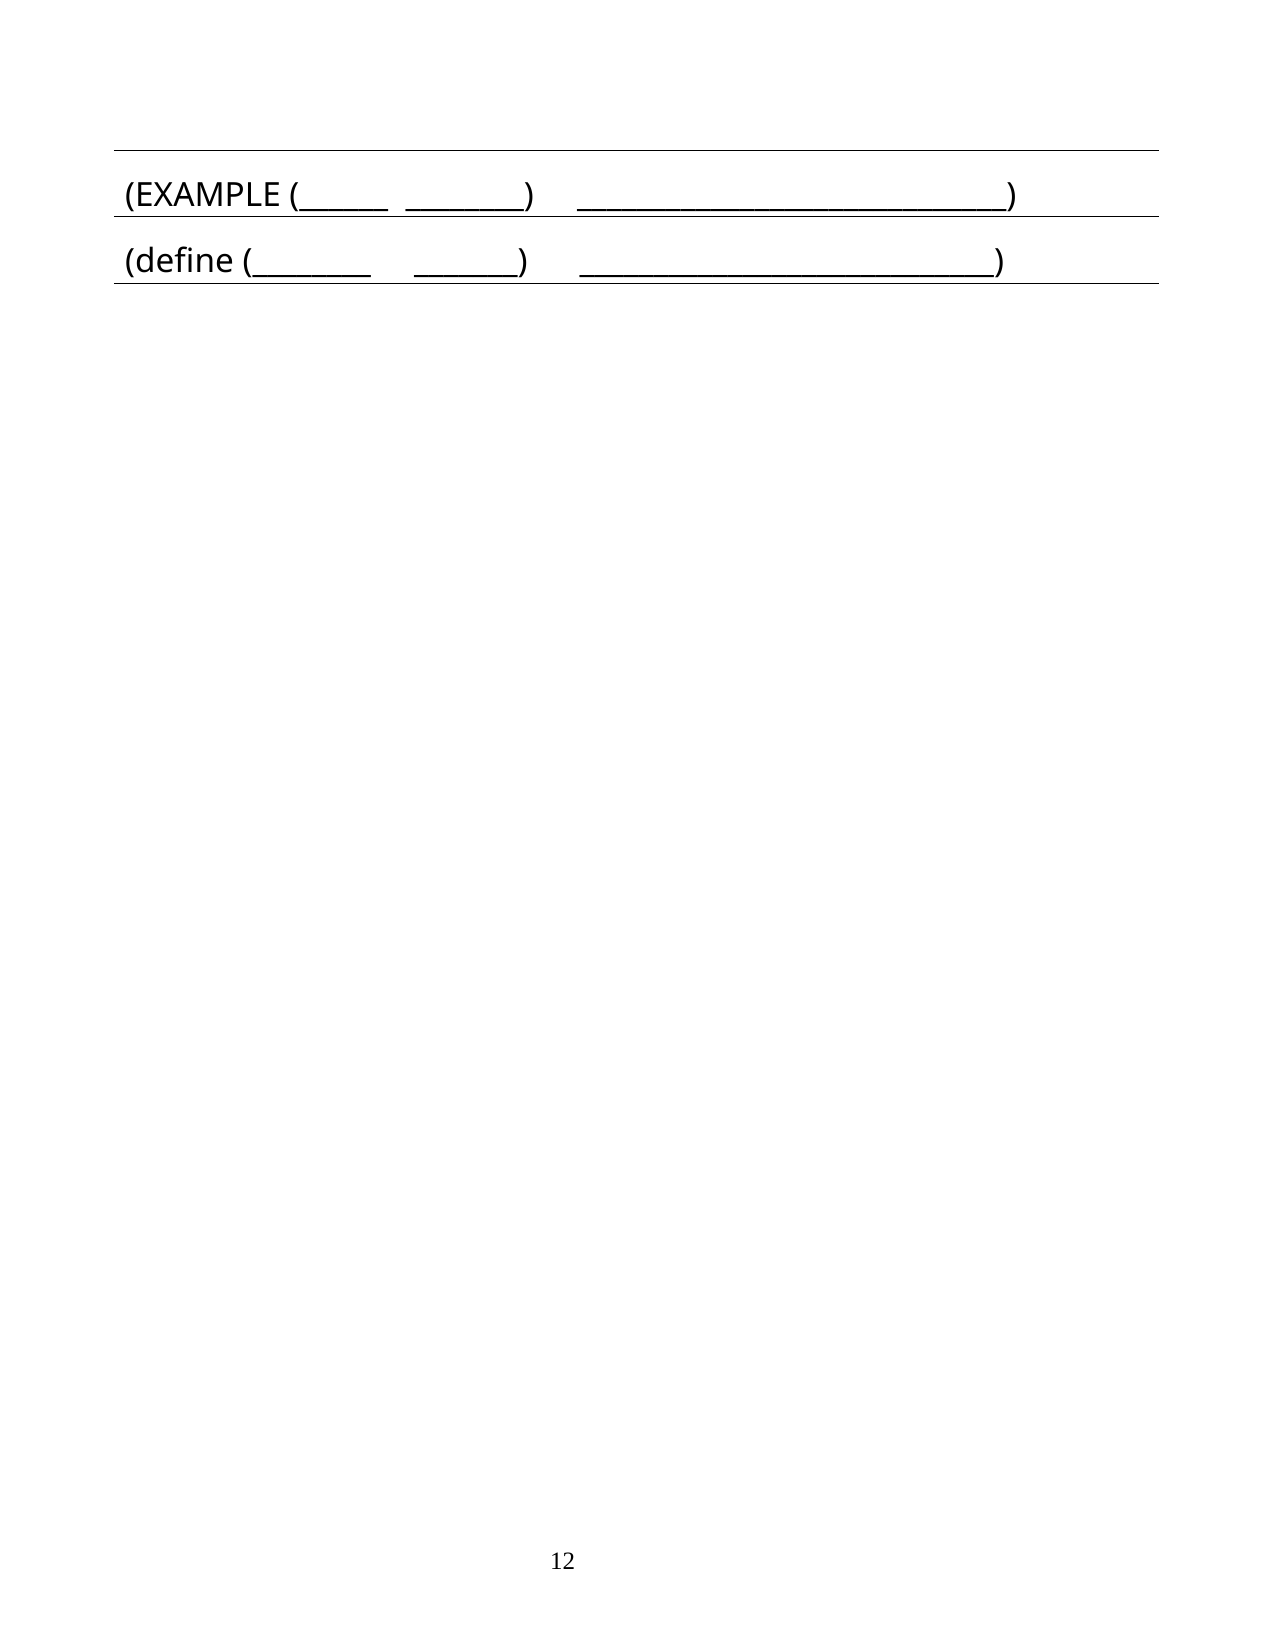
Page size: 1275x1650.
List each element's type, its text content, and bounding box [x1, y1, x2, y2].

table_cell (define (________ _______) ____________________________) [114, 217, 1159, 283]
table_cell (EXAMPLE (______ ________) _____________________________) [114, 151, 1159, 216]
